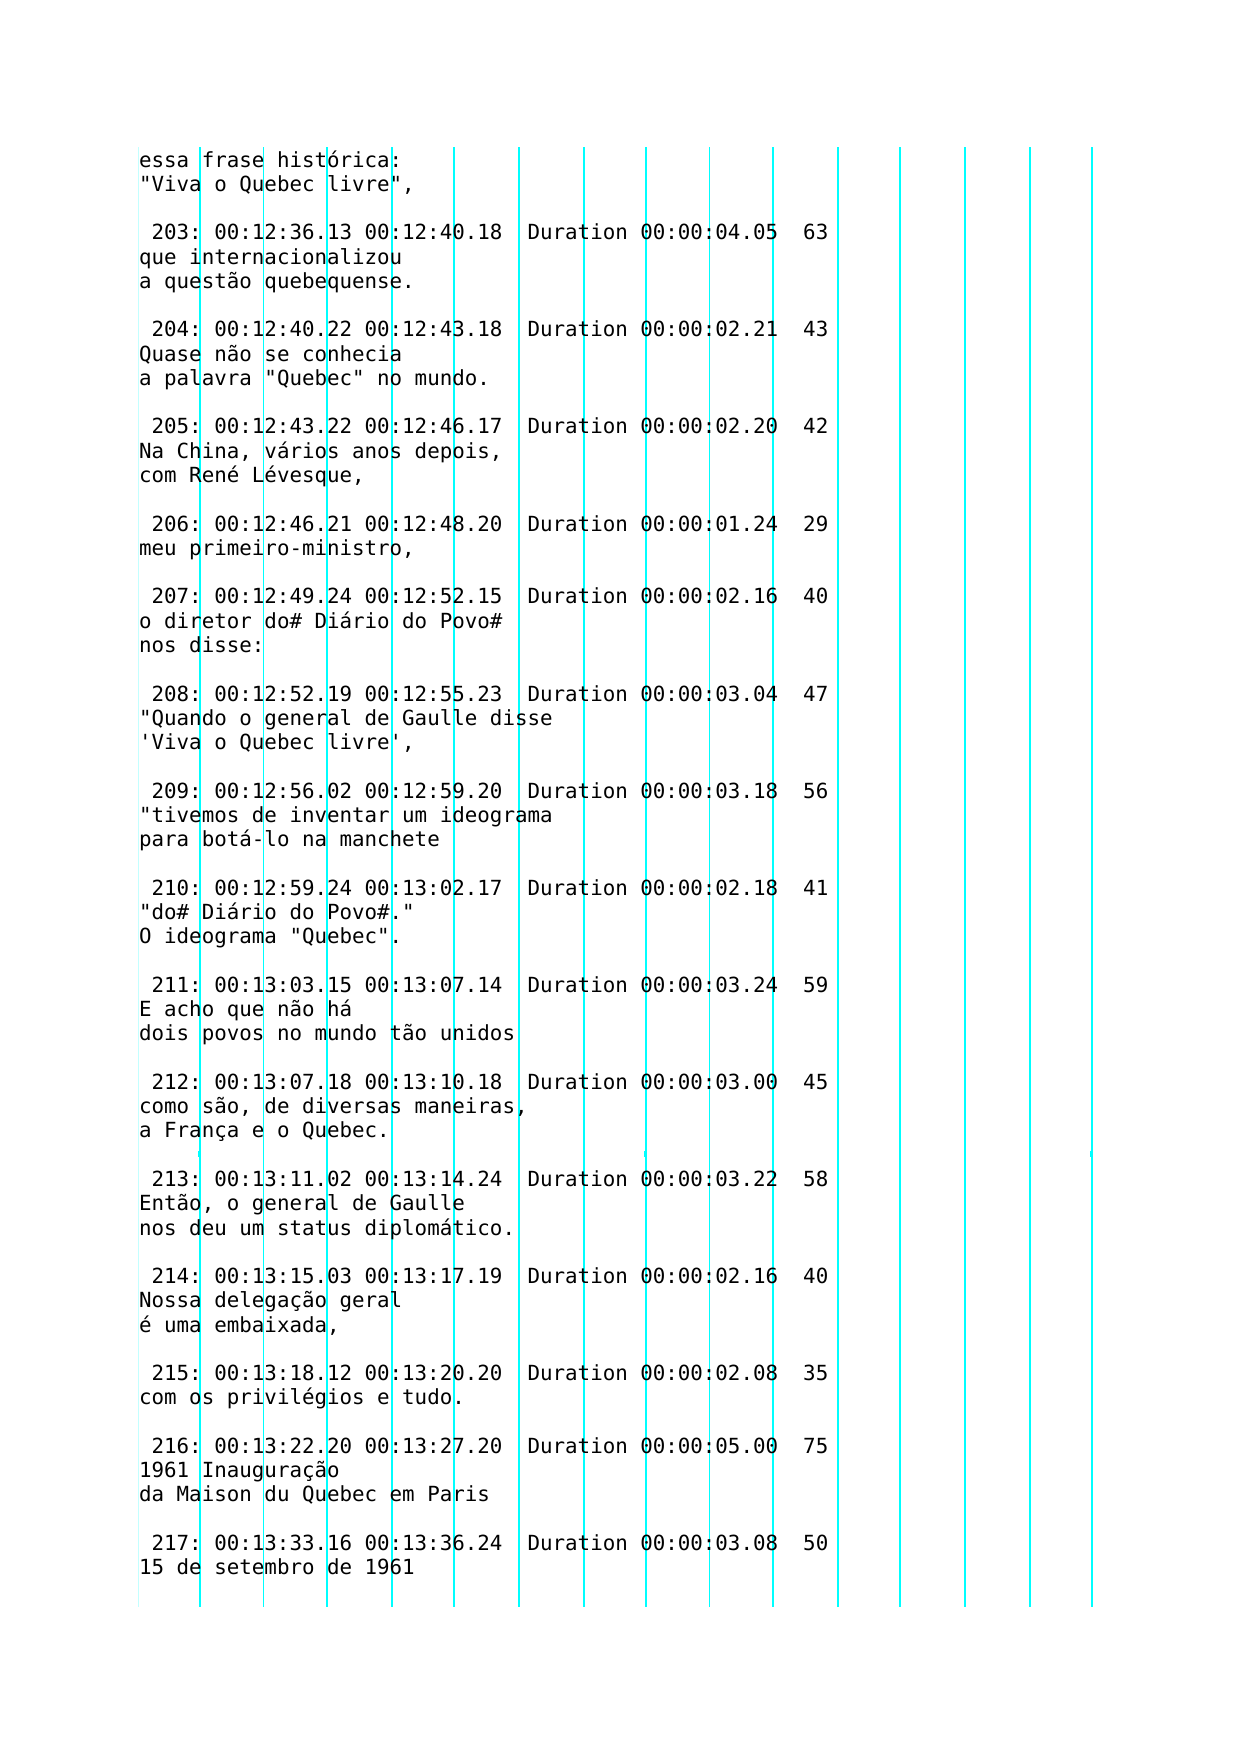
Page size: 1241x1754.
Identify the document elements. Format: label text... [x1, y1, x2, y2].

text é uma embaixada, [139, 1313, 1101, 1337]
text 209: 00:12:56.02 00:12:59.20 Duration 00:00:03.18 56 [139, 779, 1101, 803]
text "tivemos de inventar um ideograma [139, 803, 1101, 827]
text 1961 Inauguração [139, 1458, 1101, 1482]
text 210: 00:12:59.24 00:13:02.17 Duration 00:00:02.18 41 [139, 876, 1101, 900]
text 203: 00:12:36.13 00:12:40.18 Duration 00:00:04.05 63 [139, 220, 1101, 245]
text nos disse: [139, 633, 1101, 657]
text 217: 00:13:33.16 00:13:36.24 Duration 00:00:03.08 50 [139, 1531, 1101, 1555]
text para botá-lo na manchete [139, 827, 1101, 851]
text E acho que não há [139, 997, 1101, 1021]
text a questão quebequense. [139, 269, 1101, 293]
text O ideograma "Quebec". [139, 924, 1101, 948]
text "Quando o general de Gaulle disse [139, 706, 1101, 730]
text 208: 00:12:52.19 00:12:55.23 Duration 00:00:03.04 47 [139, 682, 1101, 706]
text o diretor do# Diário do Povo# [139, 609, 1101, 633]
text 205: 00:12:43.22 00:12:46.17 Duration 00:00:02.20 42 [139, 414, 1101, 439]
text Quase não se conhecia [139, 342, 1101, 366]
picture [138, 147, 1102, 1607]
text com René Lévesque, [139, 463, 1101, 487]
text com os privilégios e tudo. [139, 1385, 1101, 1410]
text 213: 00:13:11.02 00:13:14.24 Duration 00:00:03.22 58 [139, 1167, 1101, 1191]
text "do# Diário do Povo#." [139, 900, 1101, 924]
text 216: 00:13:22.20 00:13:27.20 Duration 00:00:05.00 75 [139, 1434, 1101, 1458]
text 212: 00:13:07.18 00:13:10.18 Duration 00:00:03.00 45 [139, 1070, 1101, 1094]
text 211: 00:13:03.15 00:13:07.14 Duration 00:00:03.24 59 [139, 973, 1101, 997]
text a França e o Quebec. [139, 1118, 1101, 1143]
text meu primeiro-ministro, [139, 536, 1101, 560]
text Então, o general de Gaulle [139, 1191, 1101, 1216]
text nos deu um status diplomático. [139, 1216, 1101, 1240]
text 15 de setembro de 1961 [139, 1555, 1101, 1579]
text Nossa delegação geral [139, 1288, 1101, 1313]
text 206: 00:12:46.21 00:12:48.20 Duration 00:00:01.24 29 [139, 512, 1101, 536]
text "Viva o Quebec livre", [139, 172, 1101, 196]
text Na China, vários anos depois, [139, 439, 1101, 463]
text 204: 00:12:40.22 00:12:43.18 Duration 00:00:02.21 43 [139, 317, 1101, 342]
text da Maison du Quebec em Paris [139, 1482, 1101, 1507]
text 215: 00:13:18.12 00:13:20.20 Duration 00:00:02.08 35 [139, 1361, 1101, 1385]
text dois povos no mundo tão unidos [139, 1021, 1101, 1046]
text que internacionalizou [139, 245, 1101, 269]
text a palavra "Quebec" no mundo. [139, 366, 1101, 390]
text 207: 00:12:49.24 00:12:52.15 Duration 00:00:02.16 40 [139, 584, 1101, 609]
text essa frase histórica: [139, 148, 1101, 172]
text como são, de diversas maneiras, [139, 1094, 1101, 1118]
text 'Viva o Quebec livre', [139, 730, 1101, 754]
text 214: 00:13:15.03 00:13:17.19 Duration 00:00:02.16 40 [139, 1264, 1101, 1288]
